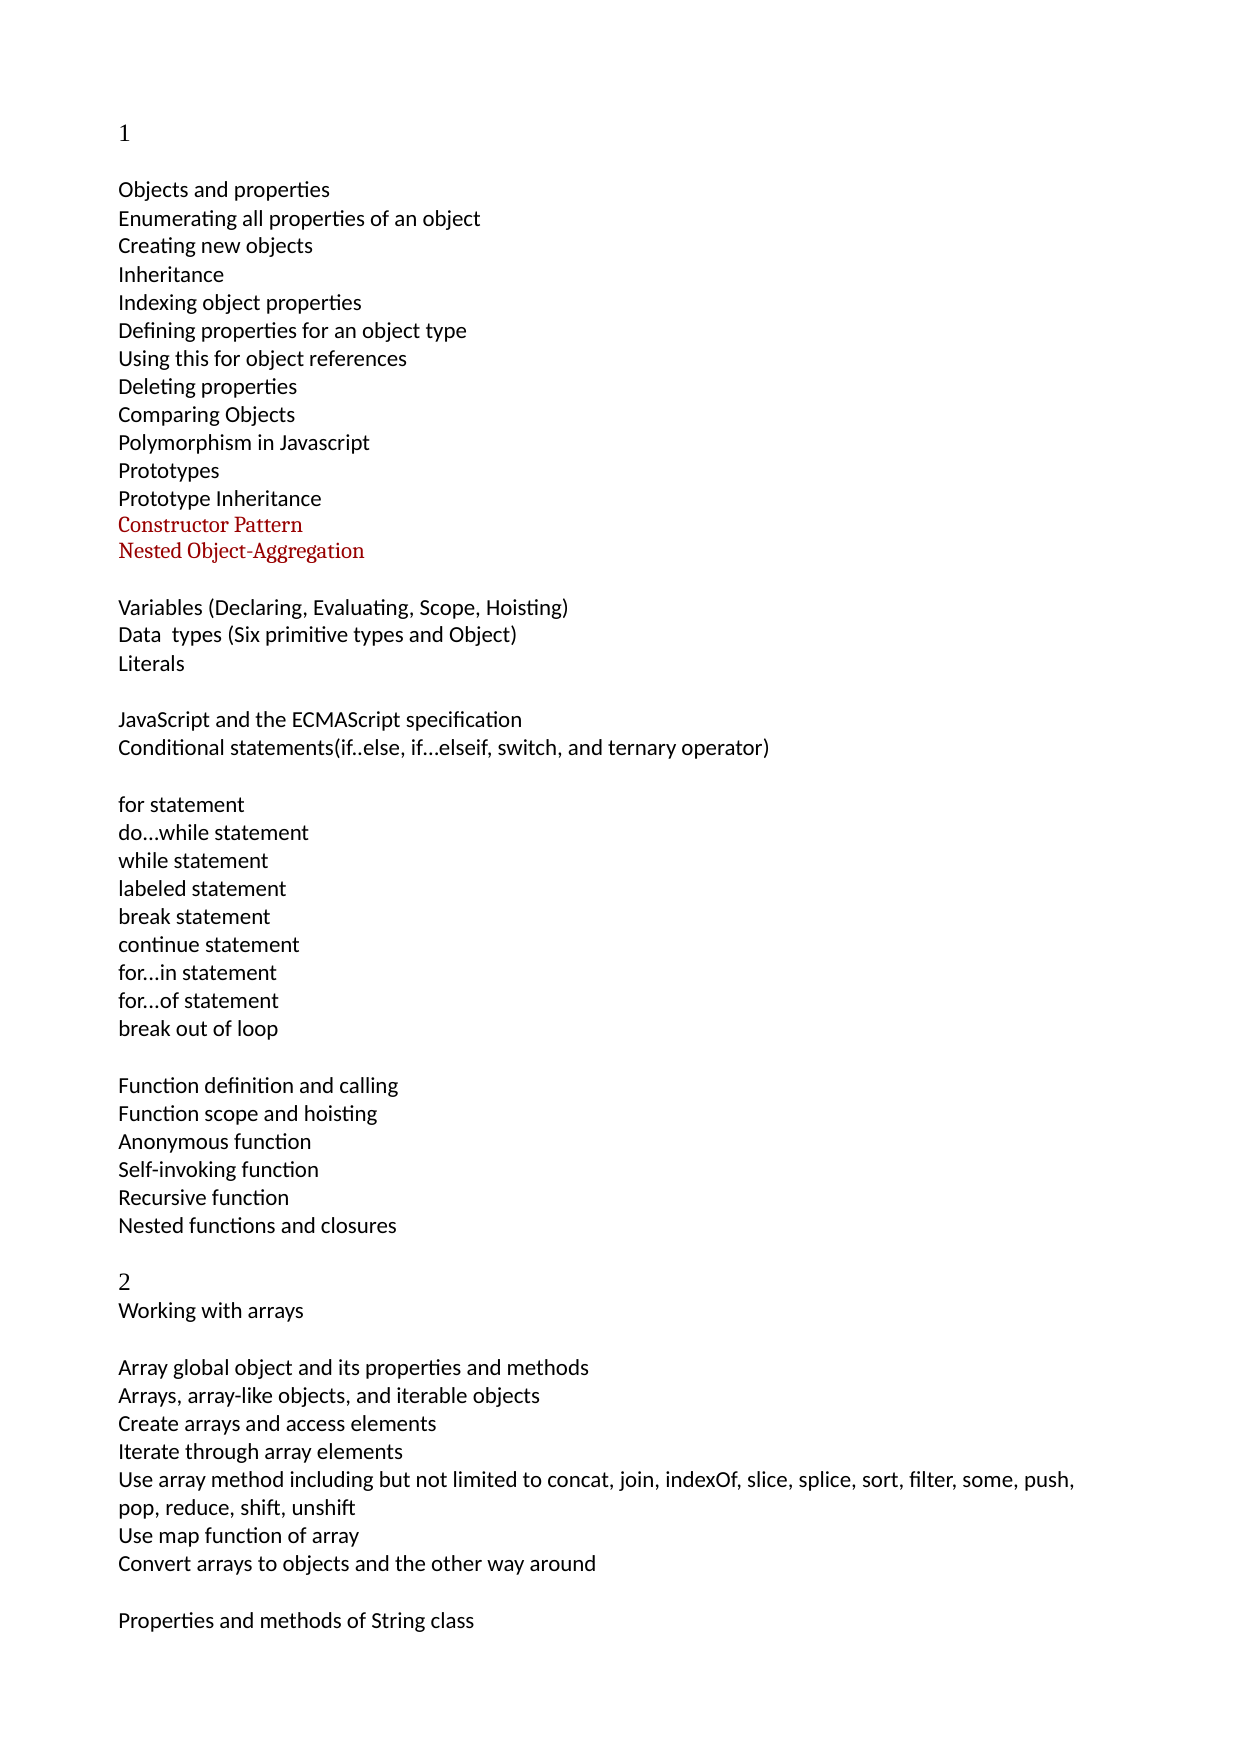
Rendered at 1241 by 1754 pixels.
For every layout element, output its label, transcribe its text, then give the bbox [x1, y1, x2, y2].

text Polymorphism in Javascript [118, 428, 1122, 456]
text Arrays, array-like objects, and iterable objects [118, 1381, 1122, 1409]
text Conditional statements(if..else, if…elseif, switch, and ternary operator) [118, 733, 1122, 761]
text do...while statement [118, 818, 1122, 846]
text for...of statement [118, 986, 1122, 1014]
text for...in statement [118, 958, 1122, 986]
text Prototype Inheritance [118, 484, 1122, 512]
text Literals [118, 649, 1122, 677]
text while statement [118, 846, 1122, 874]
text Constructor Pattern [118, 512, 1122, 538]
text for statement [118, 790, 1122, 818]
text Iterate through array elements [118, 1437, 1122, 1465]
text Function definition and calling [118, 1071, 1122, 1099]
text Objects and properties [118, 176, 1122, 204]
text Inheritance [118, 260, 1122, 288]
text break statement [118, 902, 1122, 930]
text Convert arrays to objects and the other way around [118, 1549, 1122, 1577]
text Data types (Six primitive types and Object) [118, 621, 1122, 649]
text Anonymous function [118, 1127, 1122, 1155]
text 2 [118, 1267, 1122, 1296]
text 1 [118, 118, 1122, 147]
text labeled statement [118, 874, 1122, 902]
text continue statement [118, 930, 1122, 958]
text Array global object and its properties and methods [118, 1353, 1122, 1381]
text Comparing Objects [118, 400, 1122, 428]
text Nested Object-Aggregation [118, 538, 1122, 564]
text Creating new objects [118, 232, 1122, 260]
text Function scope and hoisting [118, 1099, 1122, 1127]
text Deleting properties [118, 372, 1122, 400]
text JavaScript and the ECMAScript specification [118, 705, 1122, 733]
text Nested functions and closures [118, 1211, 1122, 1239]
text Create arrays and access elements [118, 1409, 1122, 1437]
text Using this for object references [118, 344, 1122, 372]
text Properties and methods of String class [118, 1606, 1122, 1634]
text Variables (Declaring, Evaluating, Scope, Hoisting) [118, 593, 1122, 621]
text Self-invoking function [118, 1155, 1122, 1183]
text Use map function of array [118, 1521, 1122, 1549]
text Recursive function [118, 1183, 1122, 1211]
text Indexing object properties [118, 288, 1122, 316]
text Use array method including but not limited to concat, join, indexOf, slice, splice, sort, filter, some, push, pop, reduce, shift, unshift [118, 1465, 1122, 1521]
text Enumerating all properties of an object [118, 204, 1122, 232]
text Working with arrays [118, 1296, 1122, 1324]
text Defining properties for an object type [118, 316, 1122, 344]
text Prototypes [118, 456, 1122, 484]
text break out of loop [118, 1014, 1122, 1042]
